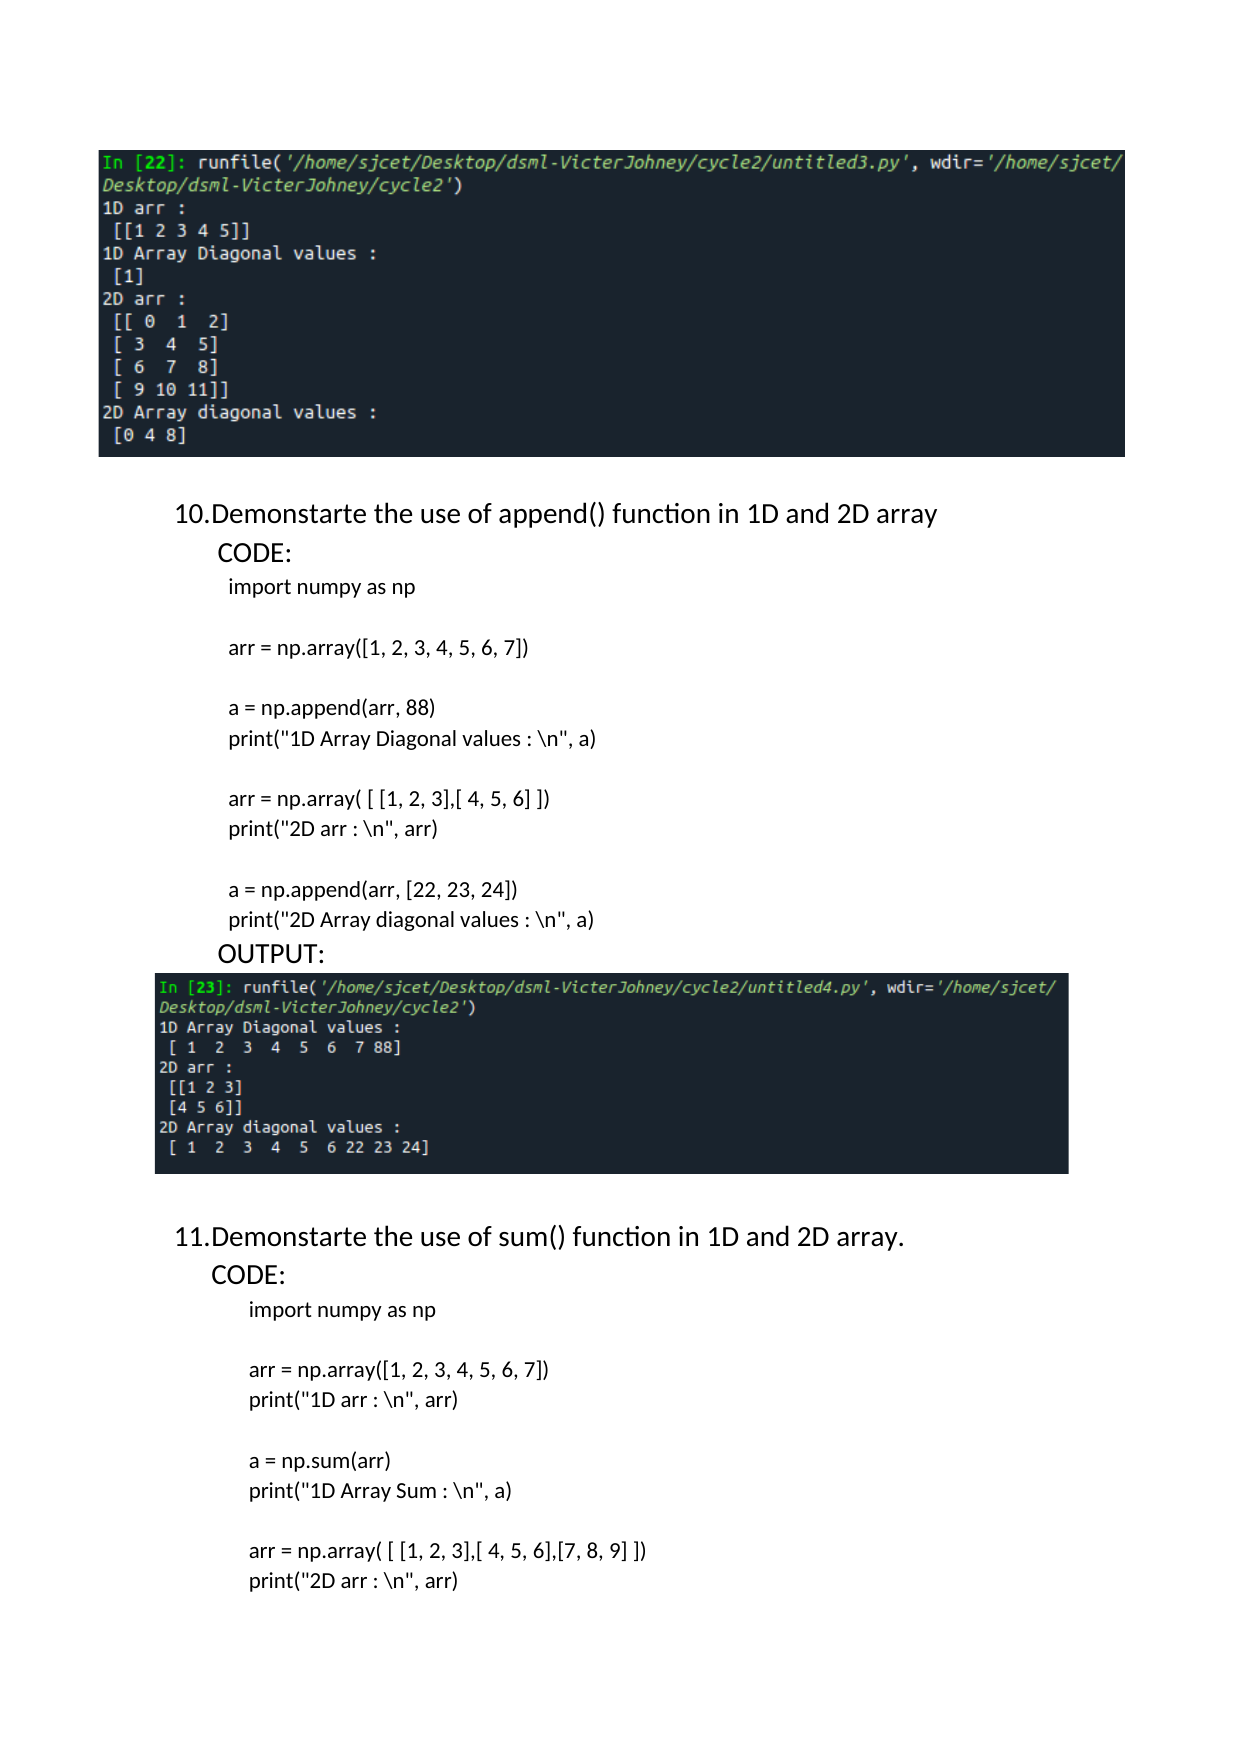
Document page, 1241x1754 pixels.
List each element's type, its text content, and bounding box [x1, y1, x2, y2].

list OUTPUT: [98, 935, 1125, 971]
list a = np.sum(arr) [98, 1446, 1125, 1474]
list a = np.append(arr, 88) [211, 693, 1125, 722]
picture [154, 973, 1069, 1174]
list Demonstarte the use of append() function in 1D and 2D array [173, 495, 1125, 531]
list print("2D Array diagonal values : \n", a) [211, 905, 1125, 933]
list arr = np.array( [ [1, 2, 3],[ 4, 5, 6] ]) [211, 784, 1125, 812]
list Demonstarte the use of sum() function in 1D and 2D array. [173, 1218, 1125, 1253]
list print("1D arr : \n", arr) [98, 1385, 1125, 1413]
list print("2D arr : \n", arr) [211, 814, 1125, 842]
list arr = np.array( [ [1, 2, 3],[ 4, 5, 6],[7, 8, 9] ]) [98, 1536, 1125, 1564]
list print("1D Array Diagonal values : \n", a) [211, 724, 1125, 752]
list print("2D arr : \n", arr) [98, 1567, 1125, 1595]
list a = np.append(arr, [22, 23, 24]) [211, 875, 1125, 903]
list CODE: [98, 534, 1125, 569]
list CODE: [173, 1256, 1125, 1292]
list arr = np.array([1, 2, 3, 4, 5, 6, 7]) [98, 1355, 1125, 1383]
list import numpy as np [98, 1295, 1125, 1323]
list import numpy as np [211, 572, 1125, 600]
list print("1D Array Sum : \n", a) [98, 1476, 1125, 1504]
list arr = np.array([1, 2, 3, 4, 5, 6, 7]) [211, 633, 1125, 661]
picture [98, 150, 1125, 457]
